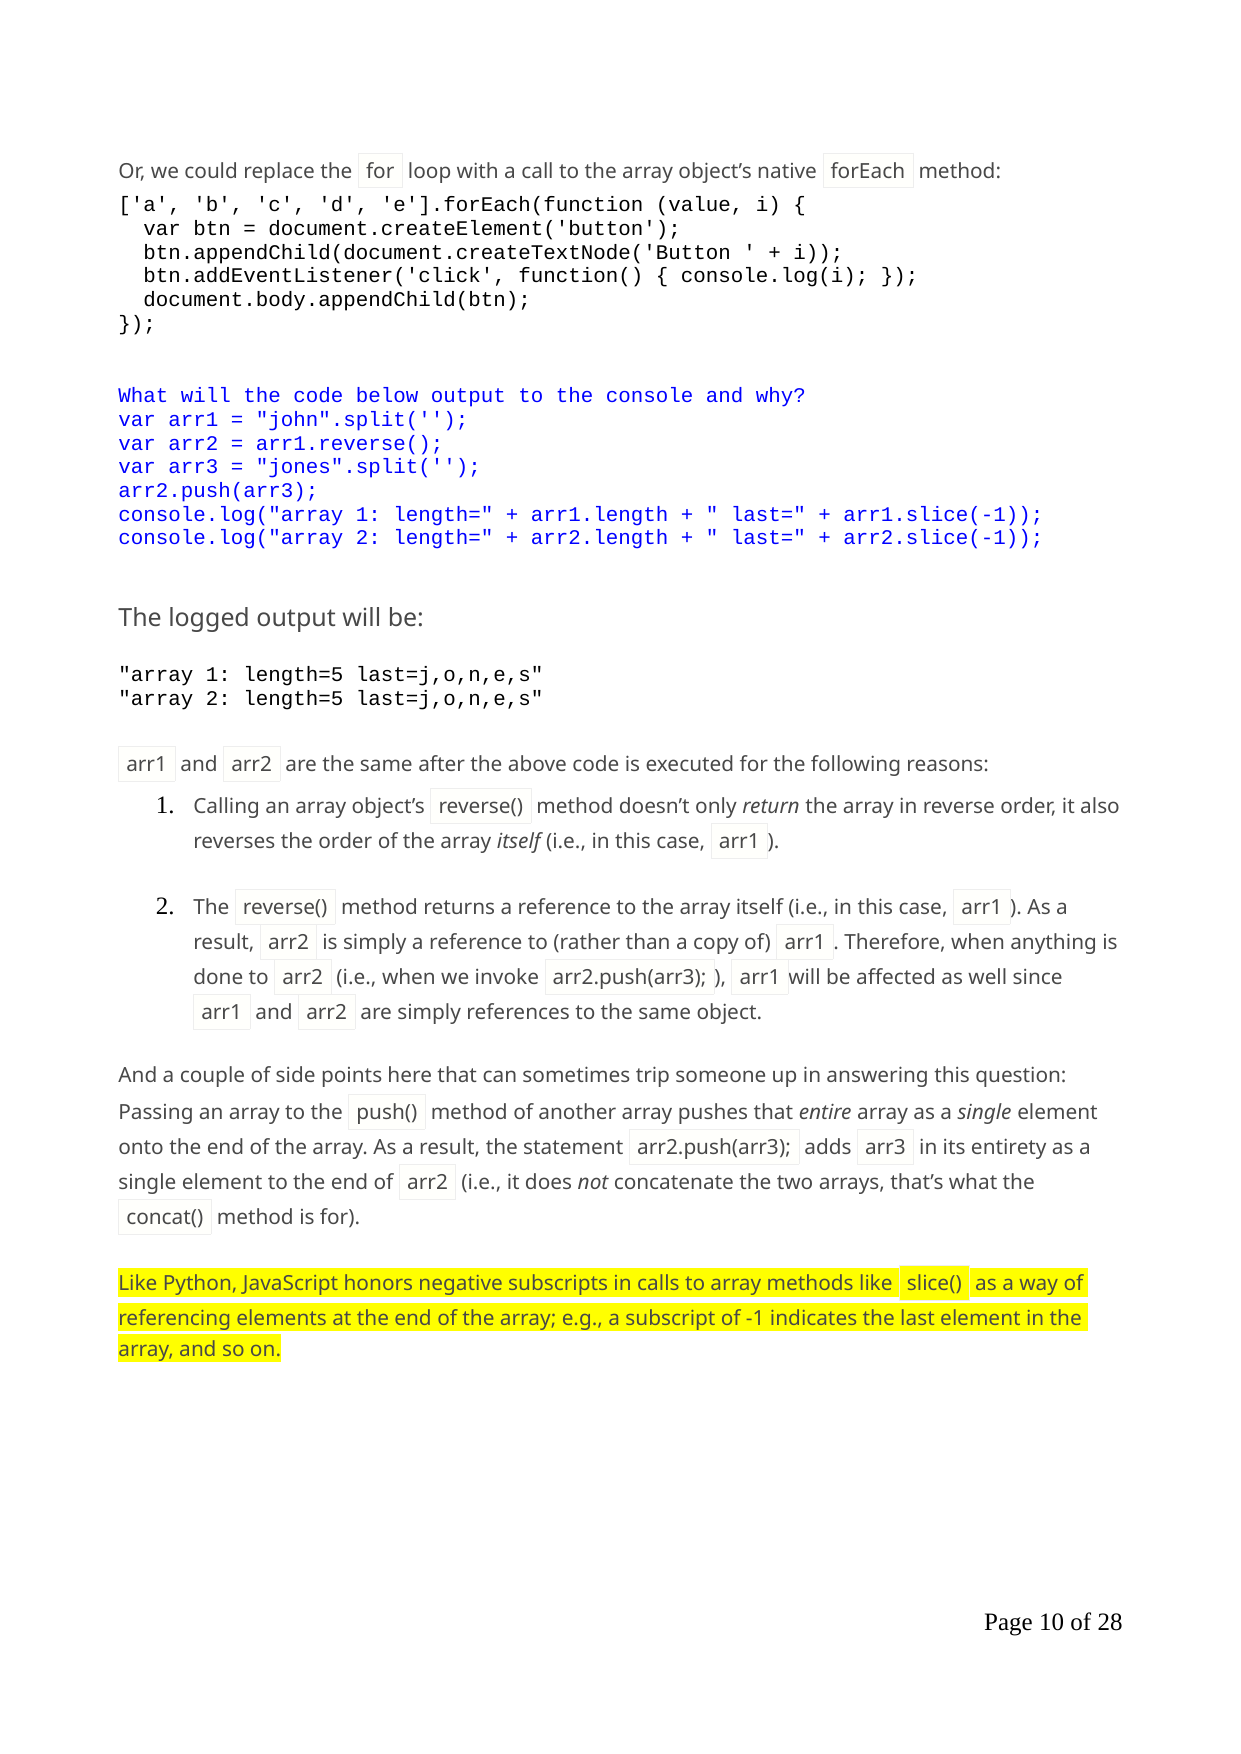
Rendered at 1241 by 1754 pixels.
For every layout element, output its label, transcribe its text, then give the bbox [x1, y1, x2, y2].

text "array 1: length=5 last=j,o,n,e,s" [118, 664, 1122, 688]
text var arr2 = arr1.reverse(); [118, 433, 1122, 456]
text var btn = document.createElement('button'); [118, 218, 1122, 242]
text "array 2: length=5 last=j,o,n,e,s" [118, 688, 1122, 712]
text Passing an array to the push() method of another array pushes that entire array as a single element onto the end of the array. As a result, the statement arr2.push(arr3); adds arr3 in its entirety as a single element to the end of arr2 (i.e., it does not concatenate the two arrays, that’s what the concat() method is for). [118, 1094, 1122, 1234]
text forEach [824, 154, 913, 187]
text Like Python, JavaScript honors negative subscripts in calls to array methods like slice() as a way of referencing elements at the end of the array; e.g., a subscript of -1 indicates the last element in the array, and so on. [118, 1265, 1122, 1362]
list The reverse() method returns a reference to the array itself (i.e., in this case, arr1). As a result, arr2 is simply a reference to (rather than a copy of) arr1. Therefore, when anything is done to arr2 (i.e., when we invoke arr2.push(arr3);), arr1will be affected as well since arr1 and arr2 are simply references to the same object. [317, 889, 1122, 1029]
text btn.appendChild(document.createTextNode('Button ' + i)); [118, 242, 1122, 265]
text for [359, 154, 402, 187]
text The logged output will be: [118, 600, 1122, 634]
text Or, we could replace the [118, 153, 358, 187]
text arr2 [224, 747, 280, 781]
text btn.addEventListener('click', function() { console.log(i); }); [118, 265, 1122, 289]
text }); [118, 313, 1122, 336]
text var arr1 = "john".split(''); [118, 409, 1122, 433]
text ['a', 'b', 'c', 'd', 'e'].forEach(function (value, i) { [118, 194, 1122, 218]
text and [176, 746, 223, 781]
text loop with a call to the array object’s native [403, 153, 823, 187]
text console.log("array 2: length=" + arr2.length + " last=" + arr2.slice(-1)); [118, 527, 1122, 551]
text document.body.appendChild(btn); [118, 289, 1122, 313]
text arr1 [119, 747, 175, 781]
text arr2.push(arr3); [118, 480, 1122, 504]
text And a couple of side points here that can sometimes trip someone up in answering this question: [118, 1060, 1122, 1088]
text var arr3 = "jones".split(''); [118, 456, 1122, 480]
text are the same after the above code is executed for the following reasons: [281, 746, 1122, 781]
list Calling an array object’s reverse() method doesn’t only return the array in reverse order, it also reverses the order of the array itself (i.e., in this case, arr1). [156, 788, 1122, 858]
text method: [914, 153, 1122, 187]
list The reverse() method returns a reference to the array itself (i.e., in this case, arr1). As a result, arr2 is simply a reference to (rather than a copy of) arr1. Therefore, when anything is done to arr2 (i.e., when we invoke arr2.push(arr3);), arr1will be affected as well since arr1 and arr2 are simply references to the same object. [156, 889, 298, 1029]
text What will the code below output to the console and why? [118, 385, 1122, 409]
text console.log("array 1: length=" + arr1.length + " last=" + arr1.slice(-1)); [118, 504, 1122, 527]
